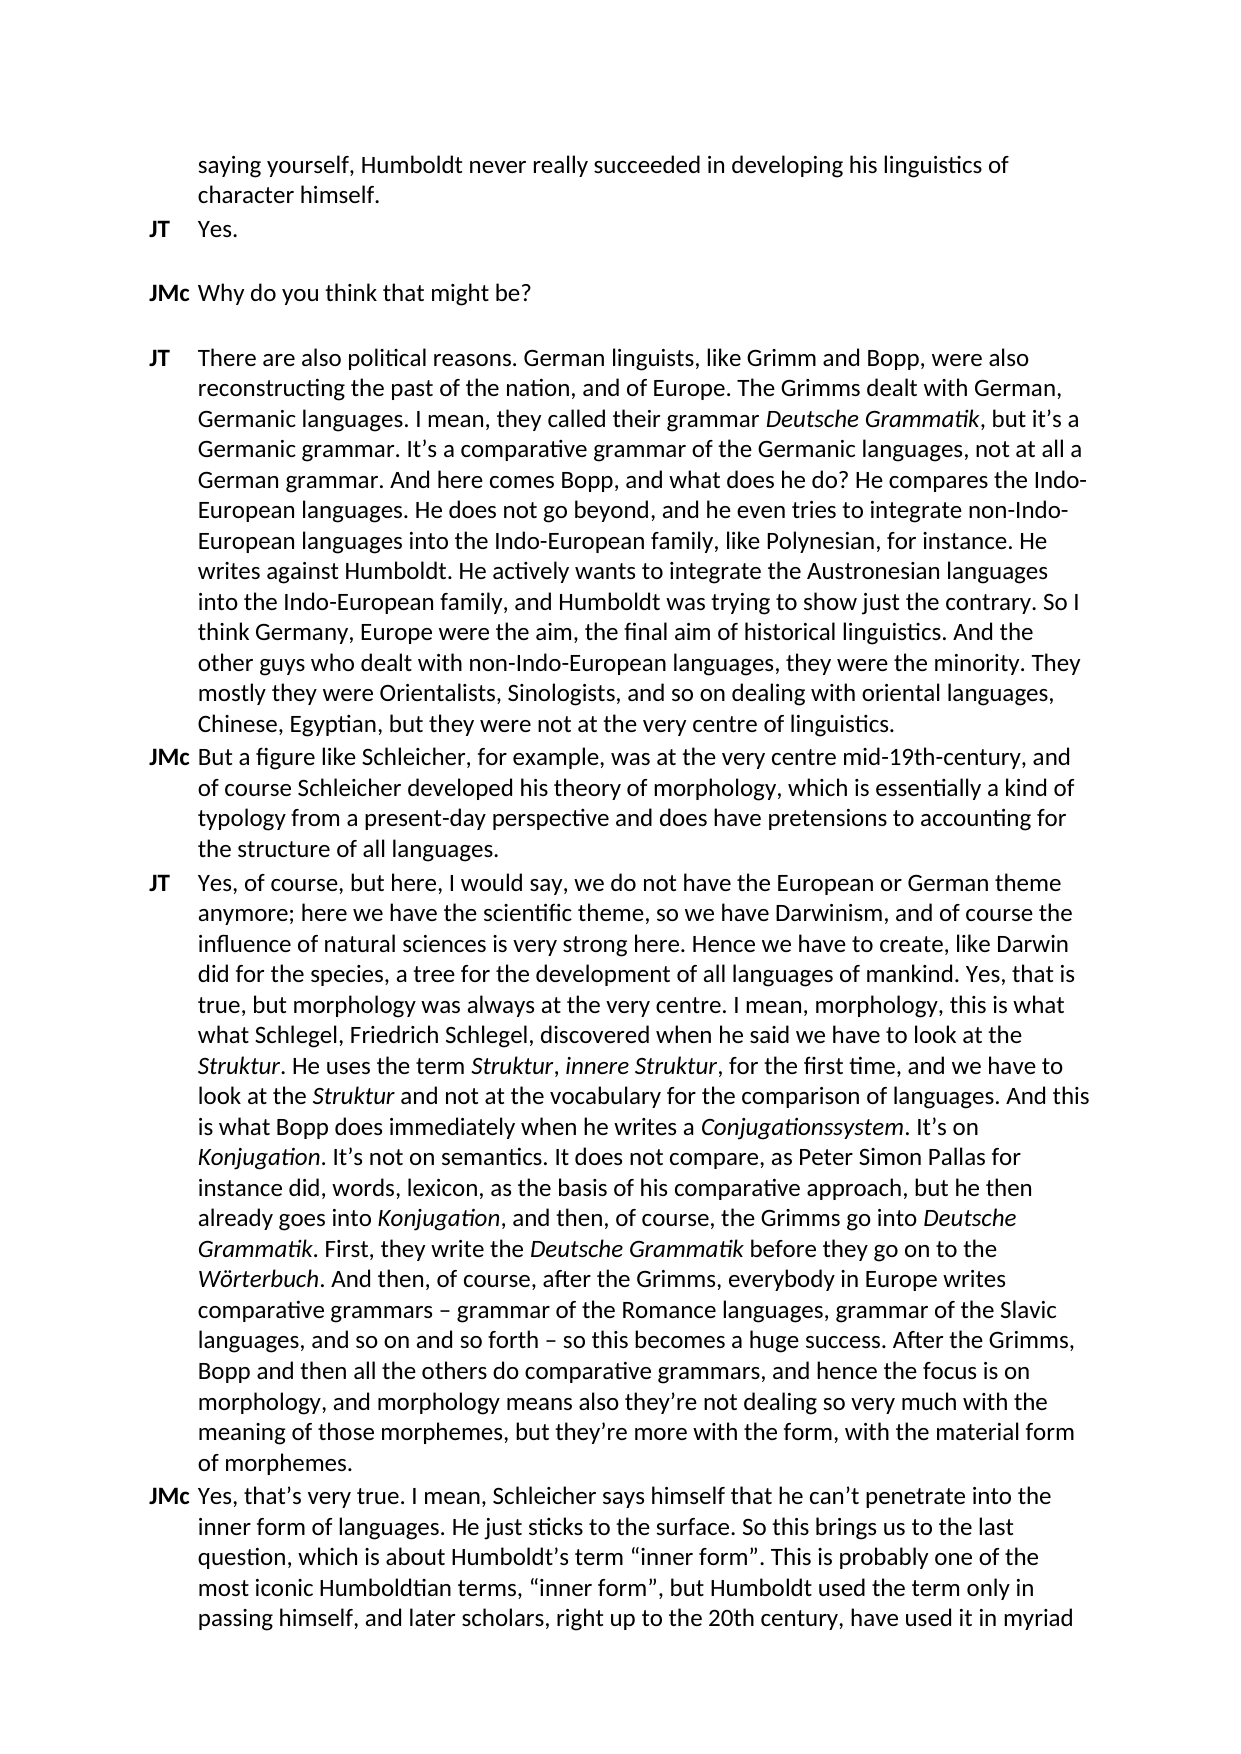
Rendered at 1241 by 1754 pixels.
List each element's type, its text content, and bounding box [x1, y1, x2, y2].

table_cell Yes. [196, 212, 1093, 276]
table_cell But a figure like Schleicher, for example, was at the very centre mid-19th-century, and of course Schleicher developed his theory of morphology, which is essentially a kind of typology from a present-day perspective and does have pretensions to accounting for the structure of all languages. [196, 740, 1093, 865]
table_cell Yes, of course, but here, I would say, we do not have the European or German theme anymore; here we have the scientific theme, so we have Darwinism, and of course the influence of natural sciences is very strong here. Hence we have to create, like Darwin did for the species, a tree for the development of all languages of mankind. Yes, that is true, but morphology was always at the very centre. I mean, morphology, this is what what Schlegel, Friedrich Schlegel, discovered when he said we have to look at the Struktur. He uses the term Struktur, innere Struktur, for the first time, and we have to look at the Struktur and not at the vocabulary for the comparison of languages. And this is what Bopp does immediately when he writes a Conjugationssystem. It’s on Konjugation. It’s not on semantics. It does not compare, as Peter Simon Pallas for instance did, words, lexicon, as the basis of his comparative approach, but he then already goes into Konjugation, and then, of course, the Grimms go into Deutsche Grammatik. First, they write the Deutsche Grammatik before they go on to the Wörterbuch. And then, of course, after the Grimms, everybody in Europe writes comparative grammars – grammar of the Romance languages, grammar of the Slavic languages, and so on and so forth – so this becomes a huge success. After the Grimms, Bopp and then all the others do comparative grammars, and hence the focus is on morphology, and morphology means also they’re not dealing so very much with the meaning of those morphemes, but they’re more with the form, with the material form of morphemes. [196, 865, 1093, 1479]
table_cell JT [148, 212, 196, 276]
table_cell saying yourself, Humboldt never really succeeded in developing his linguistics of character himself. [196, 148, 1093, 212]
table_cell JMc [148, 276, 196, 340]
table_cell JT [148, 340, 196, 740]
table_cell There are also political reasons. German linguists, like Grimm and Bopp, were also reconstructing the past of the nation, and of Europe. The Grimms dealt with German, Germanic languages. I mean, they called their grammar Deutsche Grammatik, but it’s a Germanic grammar. It’s a comparative grammar of the Germanic languages, not at all a German grammar. And here comes Bopp, and what does he do? He compares the Indo-European languages. He does not go beyond, and he even tries to integrate non-Indo-European languages into the Indo-European family, like Polynesian, for instance. He writes against Humboldt. He actively wants to integrate the Austronesian languages into the Indo-European family, and Humboldt was trying to show just the contrary. So I think Germany, Europe were the aim, the final aim of historical linguistics. And the other guys who dealt with non-Indo-European languages, they were the minority. They mostly they were Orientalists, Sinologists, and so on dealing with oriental languages, Chinese, Egyptian, but they were not at the very centre of linguistics. [196, 340, 1093, 740]
table_cell [148, 148, 196, 212]
table_cell JT [148, 865, 196, 1479]
table_cell JMc [148, 1479, 196, 1634]
table_cell JMc [148, 740, 196, 865]
table_cell Why do you think that might be? [196, 276, 1093, 340]
table_cell Yes, that’s very true. I mean, Schleicher says himself that he can’t penetrate into the inner form of languages. He just sticks to the surface. So this brings us to the last question, which is about Humboldt’s term “inner form”. This is probably one of the most iconic Humboldtian terms, “inner form”, but Humboldt used the term only in passing himself, and later scholars, right up to the 20th century, have used it in myriad [196, 1479, 1093, 1634]
